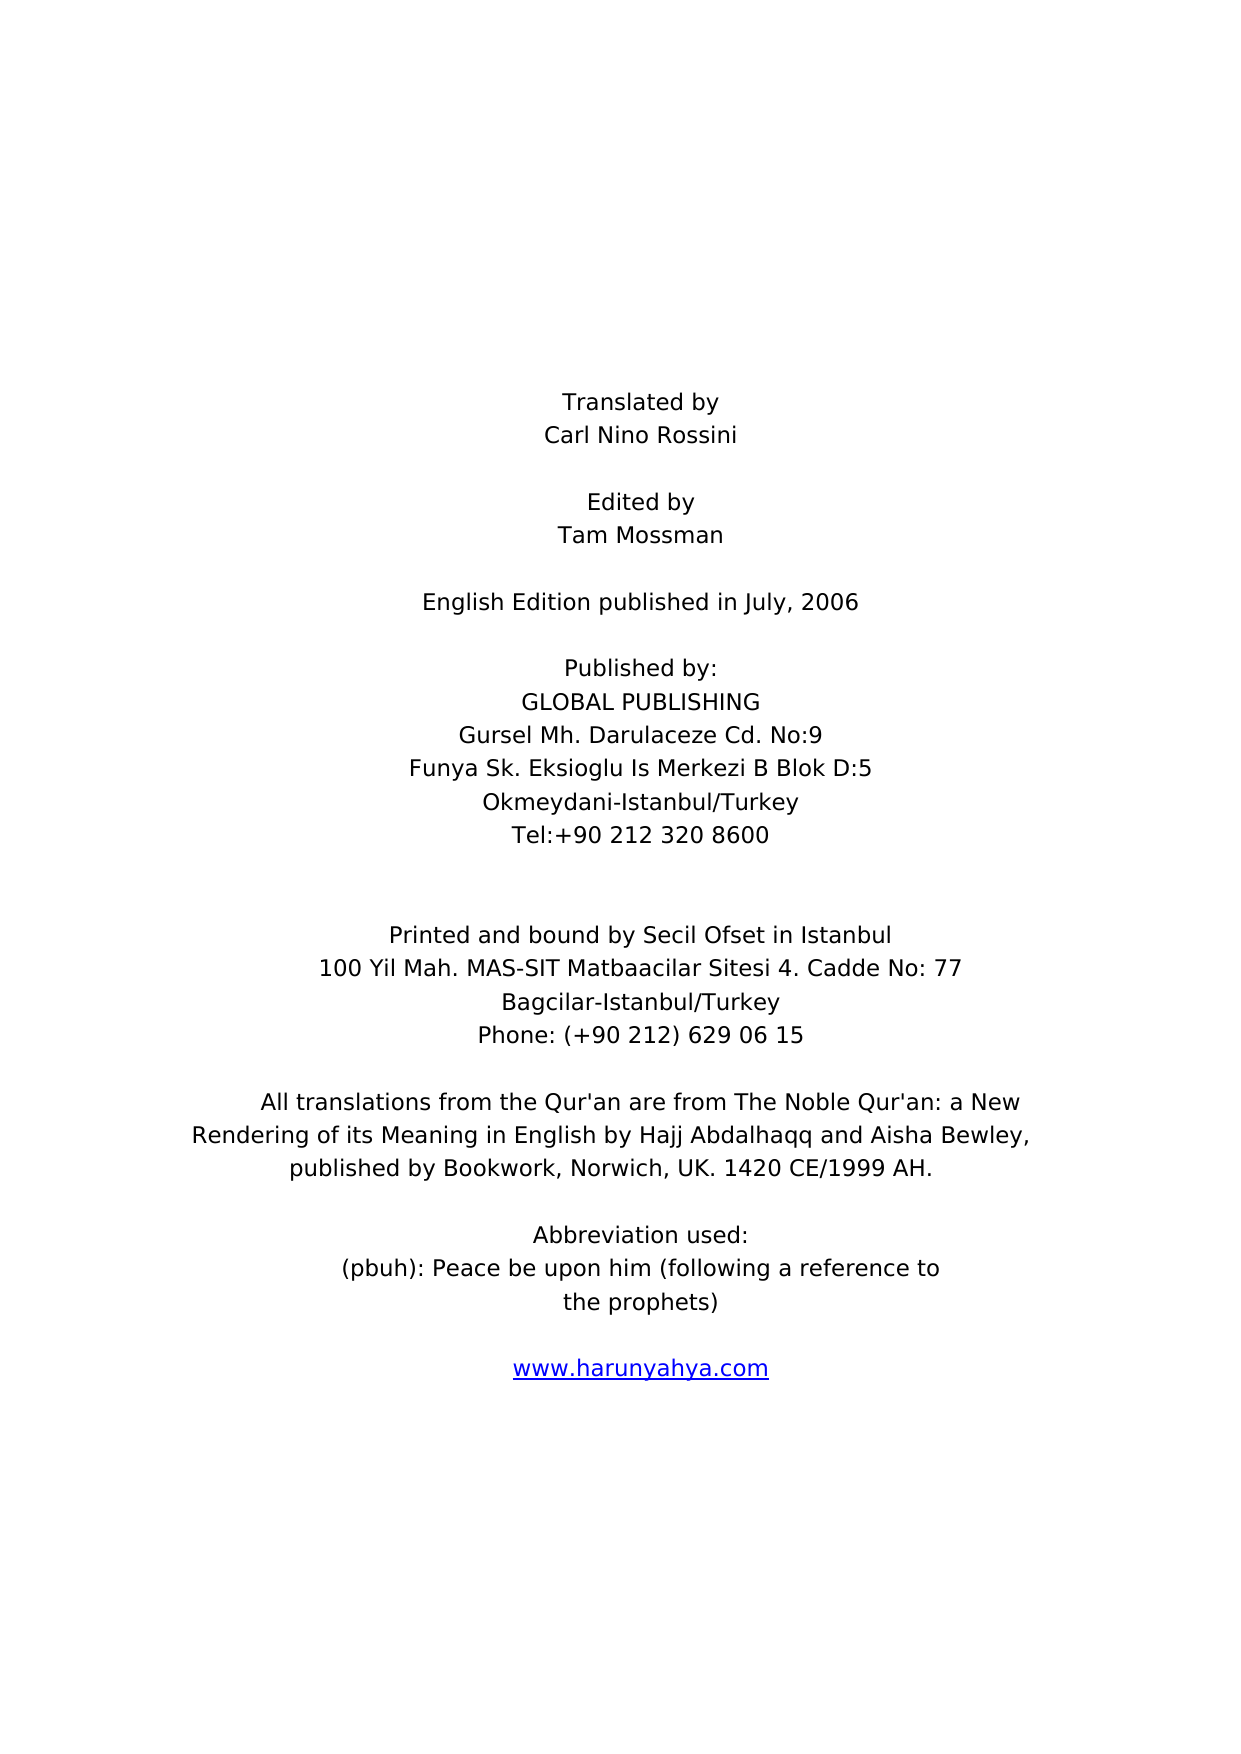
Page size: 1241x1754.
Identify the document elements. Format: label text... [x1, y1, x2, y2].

text Okmeydani-Istanbul/Turkey [187, 783, 1035, 817]
text Abbreviation used: [187, 1217, 1035, 1250]
text Edited by [187, 483, 1035, 517]
text Tam Mossman [187, 517, 1035, 550]
text (pbuh): Peace be upon him (following a reference to [187, 1250, 1035, 1283]
text www.harunyahya.com [187, 1350, 1035, 1383]
text Phone: (+90 212) 629 06 15 [187, 1017, 1035, 1050]
text GLOBAL PUBLISHING [187, 683, 1035, 717]
text the prophets) [187, 1283, 1035, 1317]
text Bagcilar-Istanbul/Turkey [187, 983, 1035, 1017]
text Funya Sk. Eksioglu Is Merkezi B Blok D:5 [187, 750, 1035, 783]
text Published by: [187, 650, 1035, 683]
text Gursel Mh. Darulaceze Cd. No:9 [187, 717, 1035, 750]
text Translated by [187, 383, 1035, 417]
text English Edition published in July, 2006 [187, 583, 1035, 617]
text 100 Yil Mah. MAS-SIT Matbaacilar Sitesi 4. Cadde No: 77 [187, 950, 1035, 983]
text Tel:+90 212 320 8600 [187, 817, 1035, 850]
text Printed and bound by Secil Ofset in Istanbul [187, 917, 1035, 950]
text Carl Nino Rossini [187, 417, 1035, 450]
text All translations from the Qur'an are from The Noble Qur'an: a New Rendering of its Meaning in English by Hajj Abdalhaqq and Aisha Bewley, published by Bookwork, Norwich, UK. 1420 CE/1999 AH. [187, 1083, 1035, 1183]
